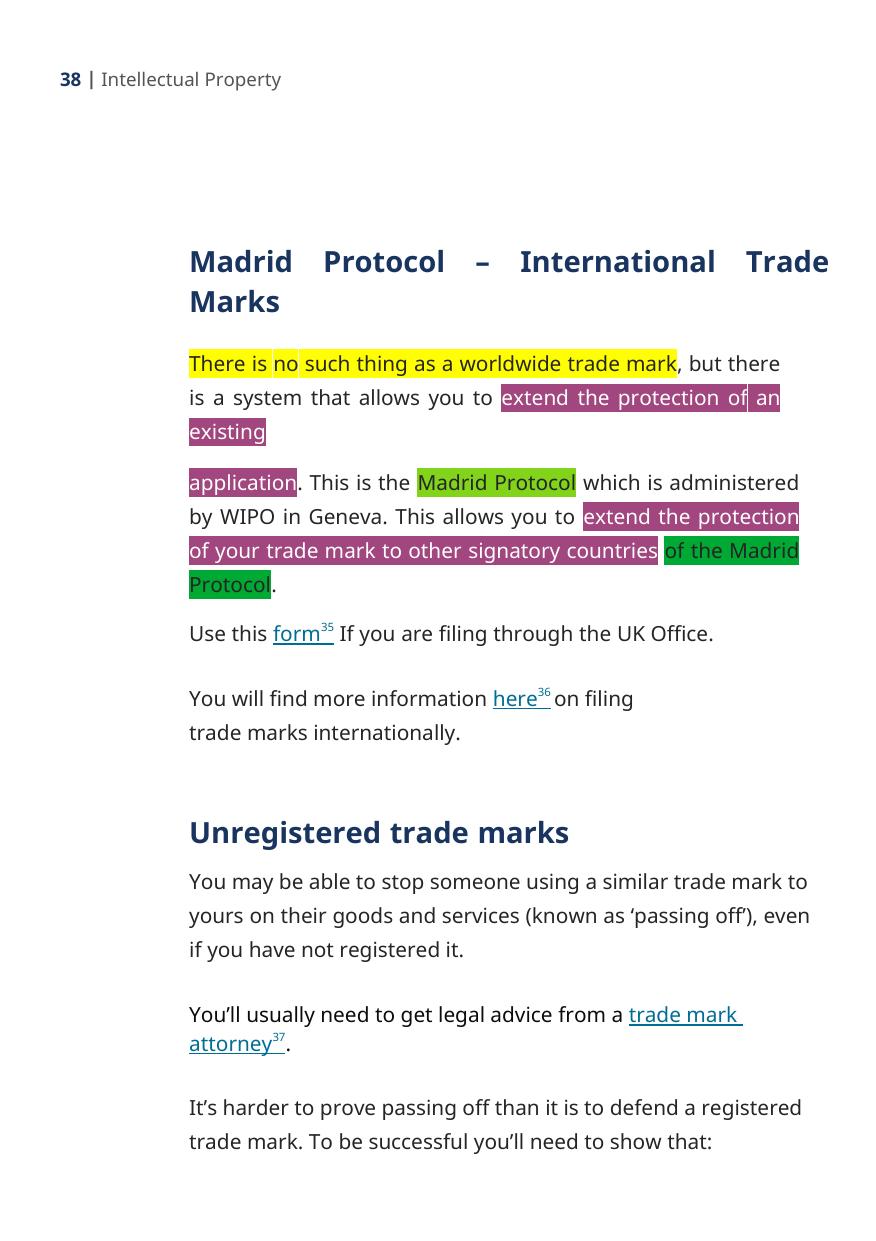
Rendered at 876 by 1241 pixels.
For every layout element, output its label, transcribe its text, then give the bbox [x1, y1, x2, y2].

text You may be able to stop someone using a similar trade mark to yours on their goods and services (known as ‘passing off’), even if you have not registered it. [189, 867, 813, 963]
text application. This is the Madrid Protocol which is administered by WIPO in Geneva. This allows you to extend the protection of your trade mark to other signatory countries of the Madrid Protocol. [189, 468, 799, 599]
picture [273, 1033, 284, 1041]
picture [328, 623, 333, 631]
text There is no such thing as a worldwide trade mark, but there is a system that allows you to extend the protection of an existing [189, 349, 781, 446]
text You will find more information here36 on filing trade marks internationally. [189, 684, 666, 746]
text Use this form35 If you are filing through the UK Office. [189, 619, 829, 648]
subtitle Madrid Protocol – International Trade Marks [189, 241, 829, 321]
text It’s harder to prove passing off than it is to defend a registered trade mark. To be successful you’ll need to show that: [189, 1093, 805, 1156]
picture [538, 688, 543, 696]
text You’ll usually need to get legal advice from a trade mark attorney37. [189, 1000, 829, 1057]
subtitle Unregistered trade marks [189, 813, 829, 852]
picture [322, 623, 327, 631]
